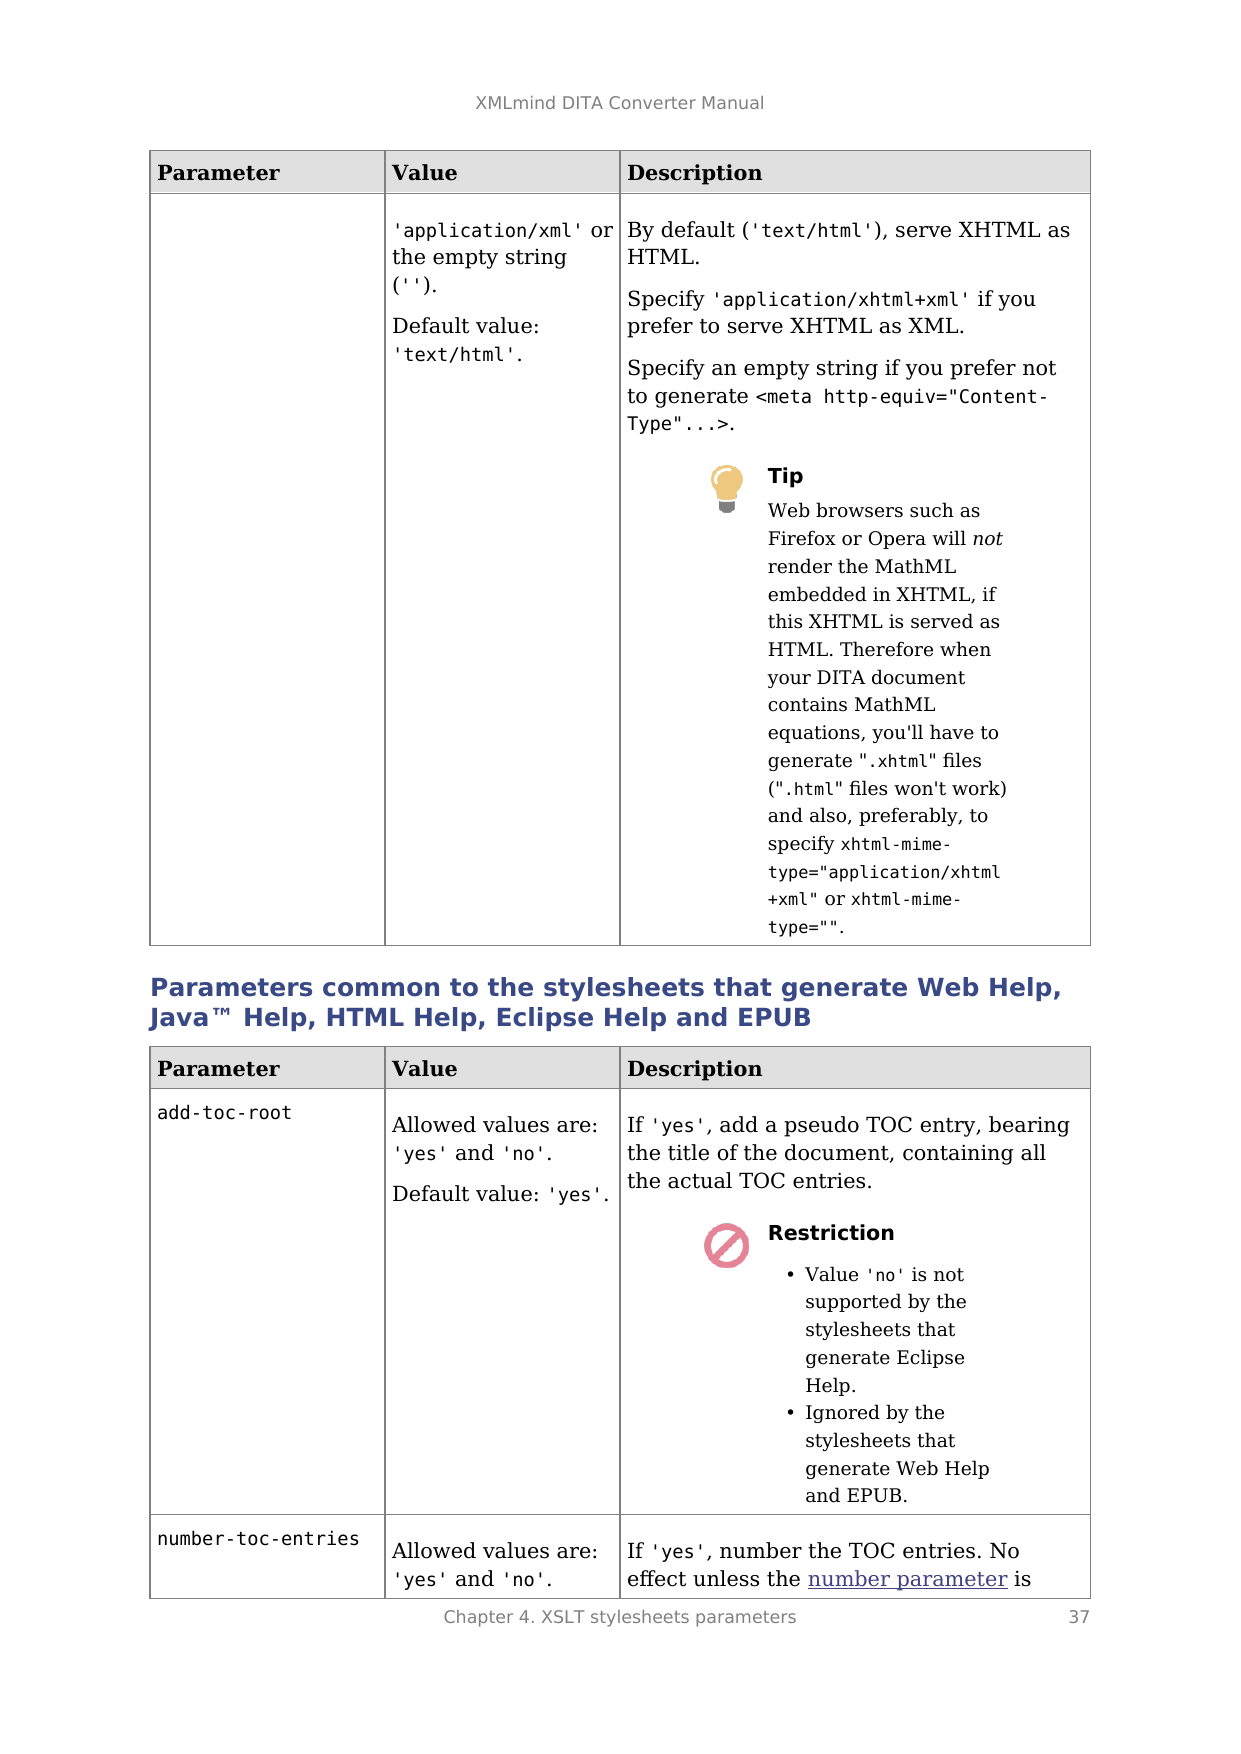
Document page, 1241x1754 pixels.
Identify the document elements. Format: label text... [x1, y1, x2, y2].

text Parameters common to the stylesheets that generate Web Help, Java™ Help, HTML Help, Eclipse Help and EPUB [150, 973, 1090, 1032]
table_cell By default ('text/html'), serve XHTML as HTML. Specify 'application/xhtml+xml' if you prefer to serve XHTML as XML. Specify an empty string if you prefer not to generate <meta http-equiv="Content-Type"...>. [621, 194, 1090, 945]
table_header Parameter [151, 151, 384, 192]
picture [701, 1220, 752, 1271]
table_header Tip Web browsers such as Firefox or Opera will not render the MathML embedded in XHTML, if this XHTML is served as HTML. Therefore when your DITA document contains MathML equations, you'll have to generate ".xhtml" files (".html" files won't work) and also, preferably, to specify xhtml-mime-type="application/xhtml+xml" or xhtml-mime-type="". [768, 463, 1008, 938]
table_cell [151, 194, 384, 945]
table_header Value [386, 151, 619, 192]
table_cell Allowed values are: 'yes' and 'no'. [386, 1515, 619, 1598]
table_cell If 'yes', number the TOC entries. No effect unless the number parameter is [621, 1515, 1090, 1598]
table_cell 'application/xml' or the empty string (''). Default value: 'text/html'. [386, 194, 619, 945]
table_cell Allowed values are: 'yes' and 'no'. Default value: 'yes'. [386, 1089, 619, 1514]
table_cell add-toc-root [151, 1089, 384, 1514]
table_header [702, 1221, 768, 1507]
table_header [702, 463, 768, 938]
table_header Restriction Value 'no' is not supported by the stylesheets that generate Eclipse Help. Ignored by the stylesheets that generate Web Help and EPUB. [768, 1221, 1008, 1507]
table_header Value [386, 1047, 619, 1088]
table_cell If 'yes', add a pseudo TOC entry, bearing the title of the document, containing all the actual TOC entries. [621, 1089, 1090, 1514]
table_cell number-toc-entries [151, 1515, 384, 1598]
table_header Description [621, 1047, 1090, 1088]
table_header Description [621, 151, 1090, 192]
picture [701, 463, 752, 514]
table_header Parameter [151, 1047, 384, 1088]
